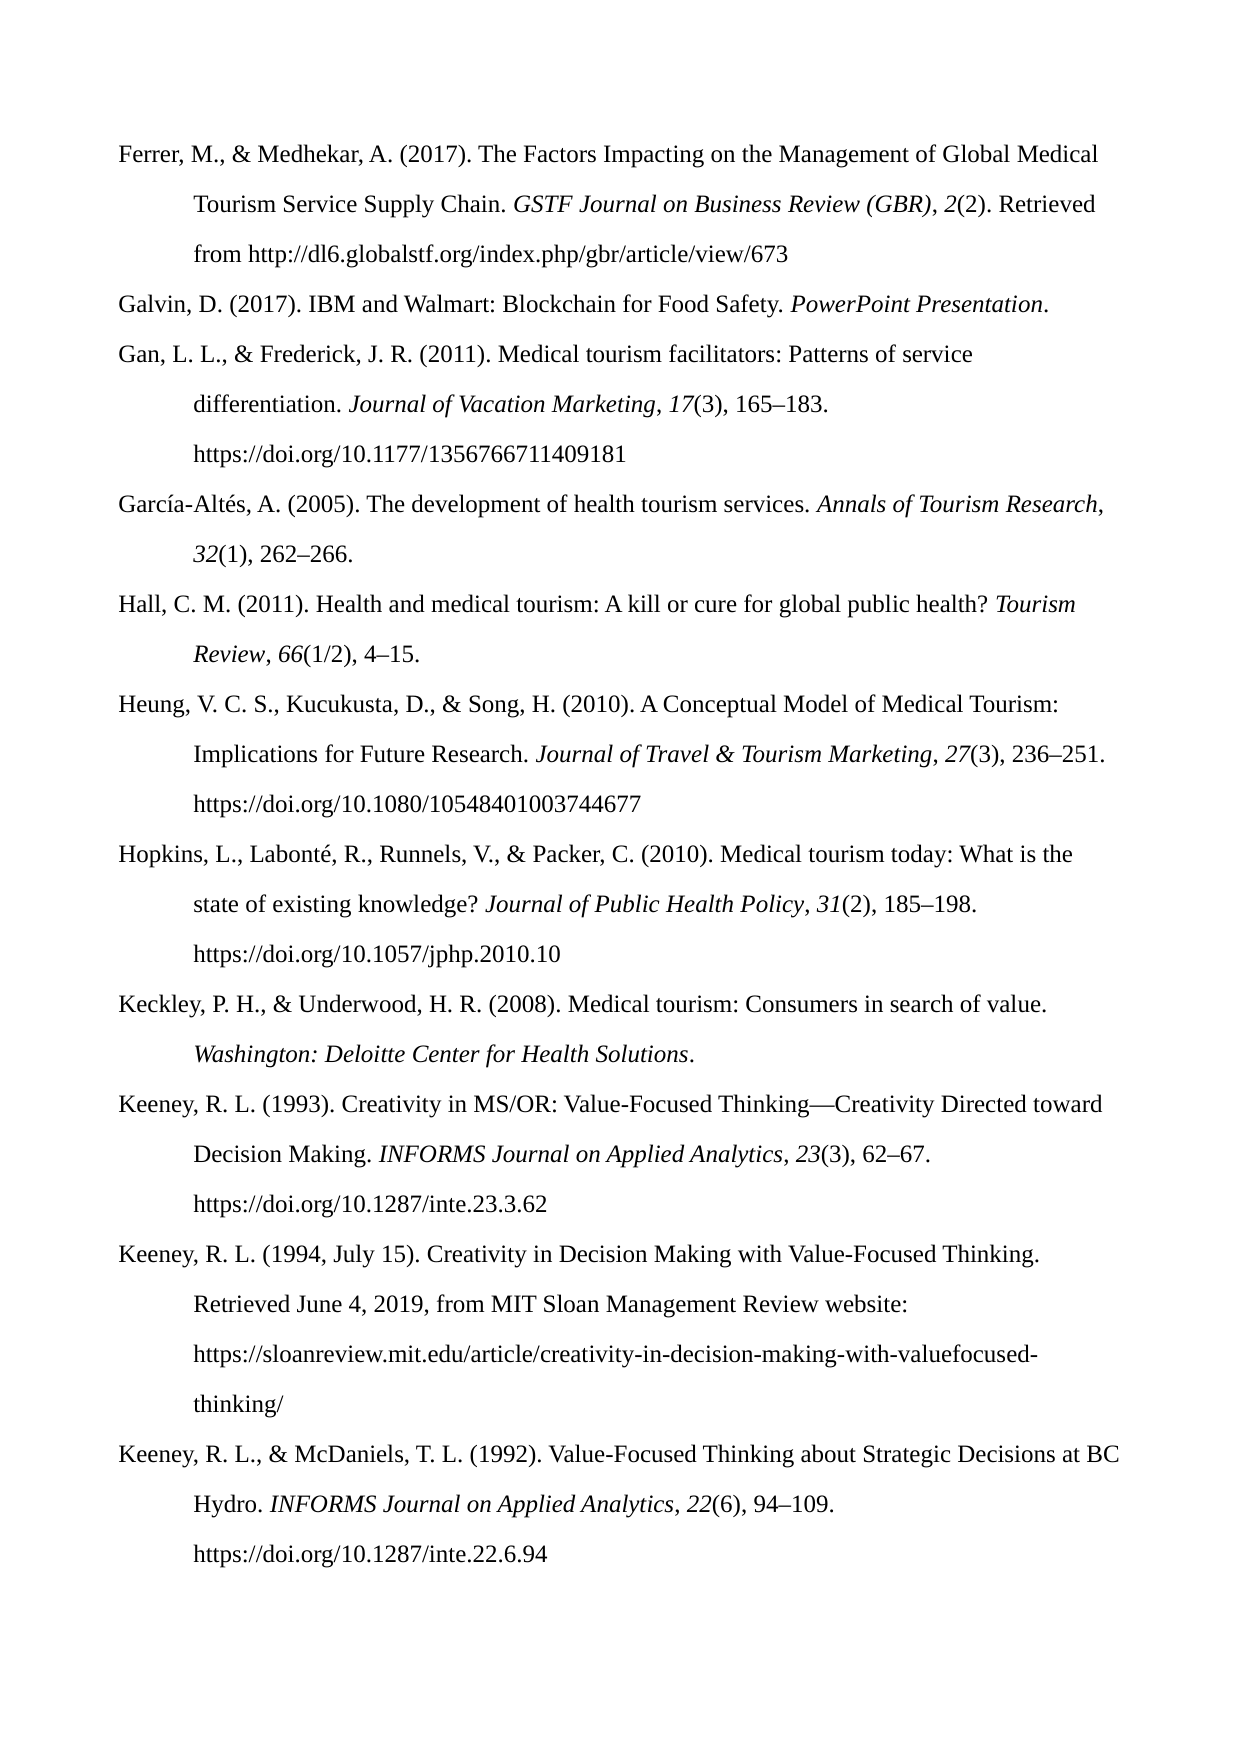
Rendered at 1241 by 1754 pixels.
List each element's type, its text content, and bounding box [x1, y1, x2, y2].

text Ferrer, M., & Medhekar, A. (2017). The Factors Impacting on the Management of Global Medical Tourism Service Supply Chain. GSTF Journal on Business Review (GBR), 2(2). Retrieved from http://dl6.globalstf.org/index.php/gbr/article/view/673 [118, 118, 1122, 268]
text Hall, C. M. (2011). Health and medical tourism: A kill or cure for global public health? Tourism Review, 66(1/2), 4–15. [118, 568, 1122, 668]
text Keckley, P. H., & Underwood, H. R. (2008). Medical tourism: Consumers in search of value. Washington: Deloitte Center for Health Solutions. [118, 968, 1122, 1068]
text García-Altés, A. (2005). The development of health tourism services. Annals of Tourism Research, 32(1), 262–266. [118, 468, 1122, 568]
text Heung, V. C. S., Kucukusta, D., & Song, H. (2010). A Conceptual Model of Medical Tourism: Implications for Future Research. Journal of Travel & Tourism Marketing, 27(3), 236–251. https://doi.org/10.1080/10548401003744677 [118, 668, 1122, 818]
text Keeney, R. L. (1994, July 15). Creativity in Decision Making with Value-Focused Thinking. Retrieved June 4, 2019, from MIT Sloan Management Review website: https://sloanreview.mit.edu/article/creativity-in-decision-making-with-valuefocused-thinking/ [118, 1218, 1122, 1418]
text Galvin, D. (2017). IBM and Walmart: Blockchain for Food Safety. PowerPoint Presentation. [118, 268, 1122, 318]
text Keeney, R. L. (1993). Creativity in MS/OR: Value-Focused Thinking—Creativity Directed toward Decision Making. INFORMS Journal on Applied Analytics, 23(3), 62–67. https://doi.org/10.1287/inte.23.3.62 [118, 1068, 1122, 1218]
text Keeney, R. L., & McDaniels, T. L. (1992). Value-Focused Thinking about Strategic Decisions at BC Hydro. INFORMS Journal on Applied Analytics, 22(6), 94–109. https://doi.org/10.1287/inte.22.6.94 [118, 1418, 1122, 1568]
text Gan, L. L., & Frederick, J. R. (2011). Medical tourism facilitators: Patterns of service differentiation. Journal of Vacation Marketing, 17(3), 165–183. https://doi.org/10.1177/1356766711409181 [118, 318, 1122, 468]
text Hopkins, L., Labonté, R., Runnels, V., & Packer, C. (2010). Medical tourism today: What is the state of existing knowledge? Journal of Public Health Policy, 31(2), 185–198. https://doi.org/10.1057/jphp.2010.10 [118, 818, 1122, 968]
